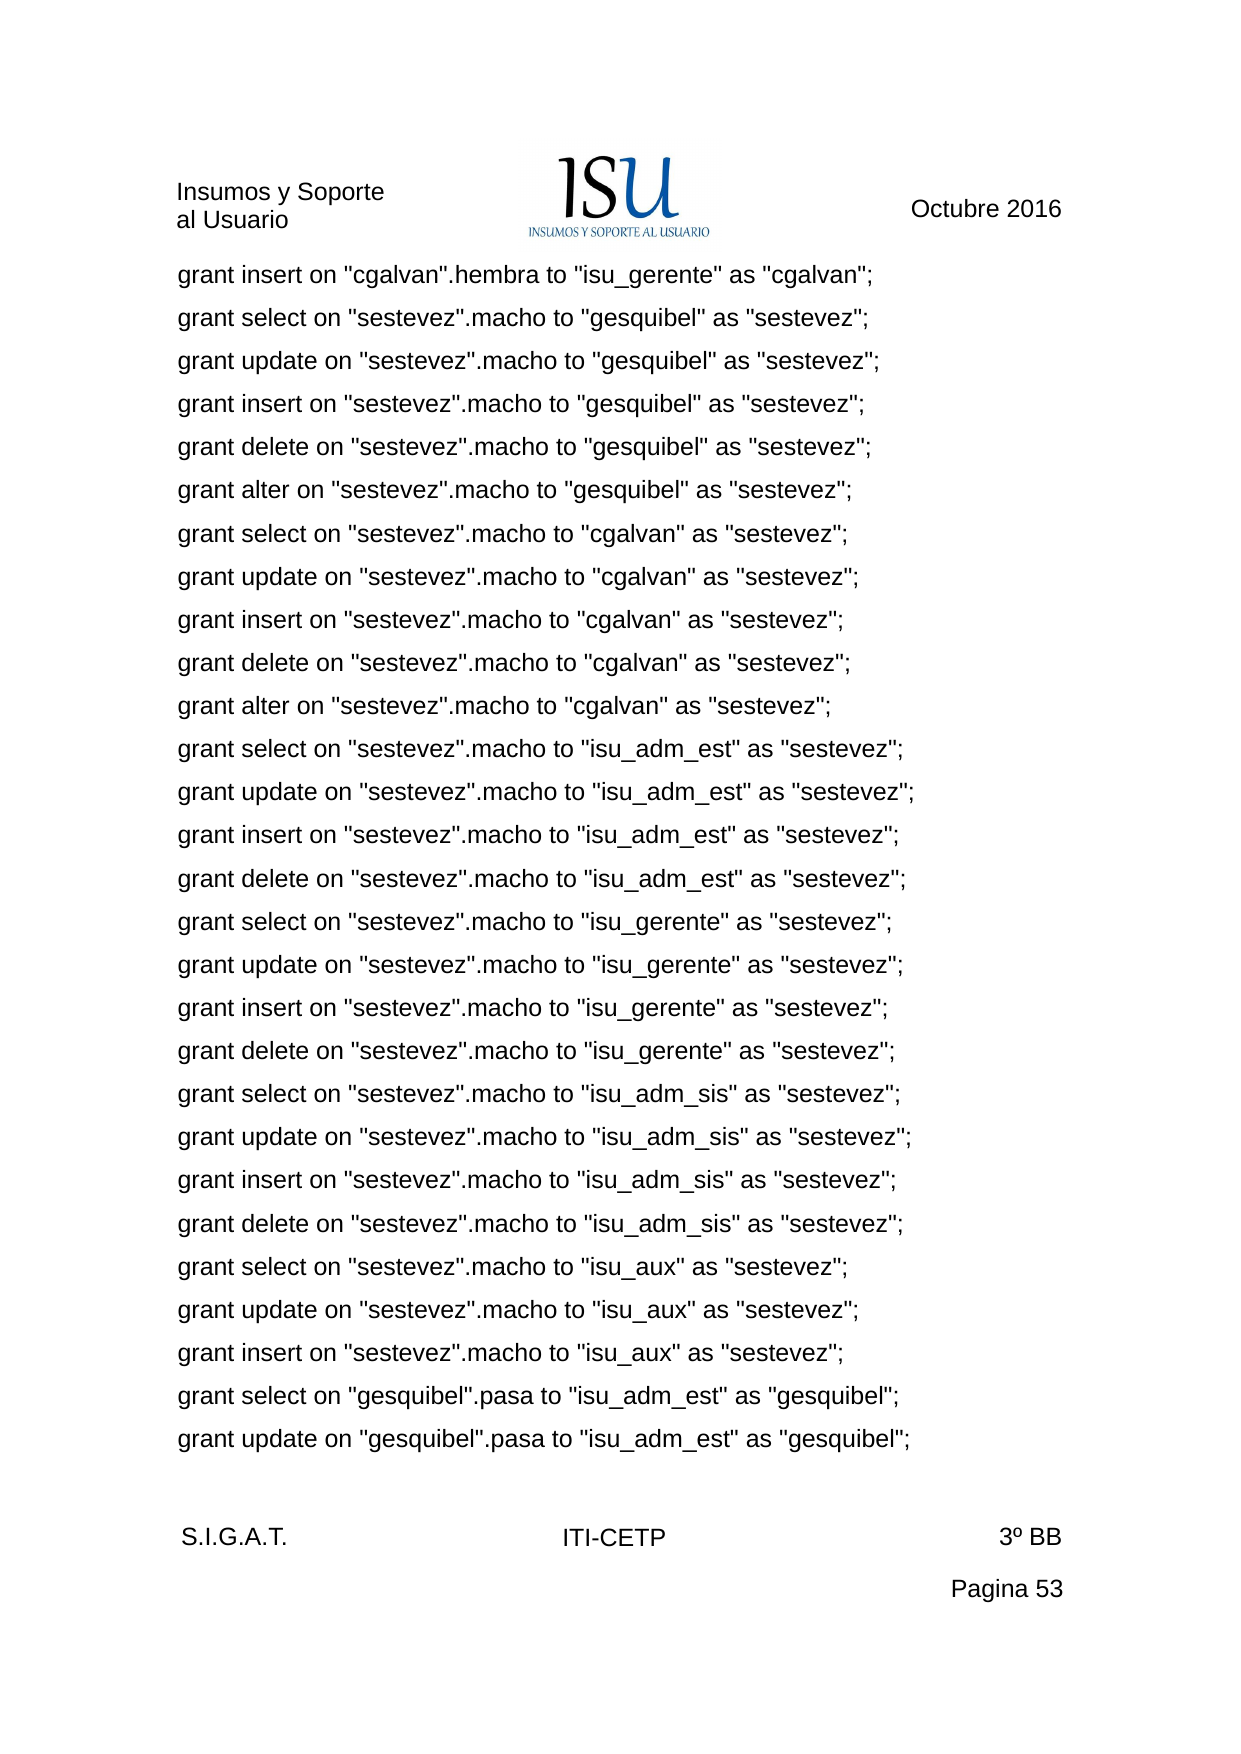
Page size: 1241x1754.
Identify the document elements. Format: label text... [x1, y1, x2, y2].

text grant alter on "sestevez".macho to "cgalvan" as "sestevez"; [177, 691, 1063, 720]
text grant insert on "sestevez".macho to "isu_gerente" as "sestevez"; [177, 993, 1063, 1022]
text grant insert on "sestevez".macho to "cgalvan" as "sestevez"; [177, 605, 1063, 633]
text grant update on "sestevez".macho to "cgalvan" as "sestevez"; [177, 562, 1063, 590]
text grant select on "gesquibel".pasa to "isu_adm_est" as "gesquibel"; [177, 1381, 1063, 1410]
text grant delete on "sestevez".macho to "isu_gerente" as "sestevez"; [177, 1036, 1063, 1065]
text grant insert on "cgalvan".hembra to "isu_gerente" as "cgalvan"; [177, 260, 1063, 288]
text grant select on "sestevez".macho to "isu_aux" as "sestevez"; [177, 1252, 1063, 1280]
text grant delete on "sestevez".macho to "isu_adm_est" as "sestevez"; [177, 863, 1063, 892]
text grant select on "sestevez".macho to "isu_adm_sis" as "sestevez"; [177, 1079, 1063, 1108]
text grant insert on "sestevez".macho to "isu_adm_est" as "sestevez"; [177, 820, 1063, 849]
text grant delete on "sestevez".macho to "gesquibel" as "sestevez"; [177, 432, 1063, 461]
text grant insert on "sestevez".macho to "isu_adm_sis" as "sestevez"; [177, 1165, 1063, 1194]
text grant insert on "sestevez".macho to "gesquibel" as "sestevez"; [177, 389, 1063, 418]
text grant select on "sestevez".macho to "isu_gerente" as "sestevez"; [177, 907, 1063, 935]
text grant select on "sestevez".macho to "cgalvan" as "sestevez"; [177, 518, 1063, 547]
text grant insert on "sestevez".macho to "isu_aux" as "sestevez"; [177, 1338, 1063, 1367]
text grant select on "sestevez".macho to "isu_adm_est" as "sestevez"; [177, 734, 1063, 763]
text grant update on "sestevez".macho to "isu_adm_sis" as "sestevez"; [177, 1122, 1063, 1151]
text grant delete on "sestevez".macho to "cgalvan" as "sestevez"; [177, 648, 1063, 677]
text grant update on "sestevez".macho to "isu_aux" as "sestevez"; [177, 1295, 1063, 1323]
text grant alter on "sestevez".macho to "gesquibel" as "sestevez"; [177, 475, 1063, 504]
text grant update on "sestevez".macho to "isu_adm_est" as "sestevez"; [177, 777, 1063, 806]
text grant update on "sestevez".macho to "isu_gerente" as "sestevez"; [177, 950, 1063, 978]
text grant update on "gesquibel".pasa to "isu_adm_est" as "gesquibel"; [177, 1424, 1063, 1453]
text grant delete on "sestevez".macho to "isu_adm_sis" as "sestevez"; [177, 1208, 1063, 1237]
text grant select on "sestevez".macho to "gesquibel" as "sestevez"; [177, 303, 1063, 332]
picture [517, 138, 723, 252]
text grant update on "sestevez".macho to "gesquibel" as "sestevez"; [177, 346, 1063, 375]
